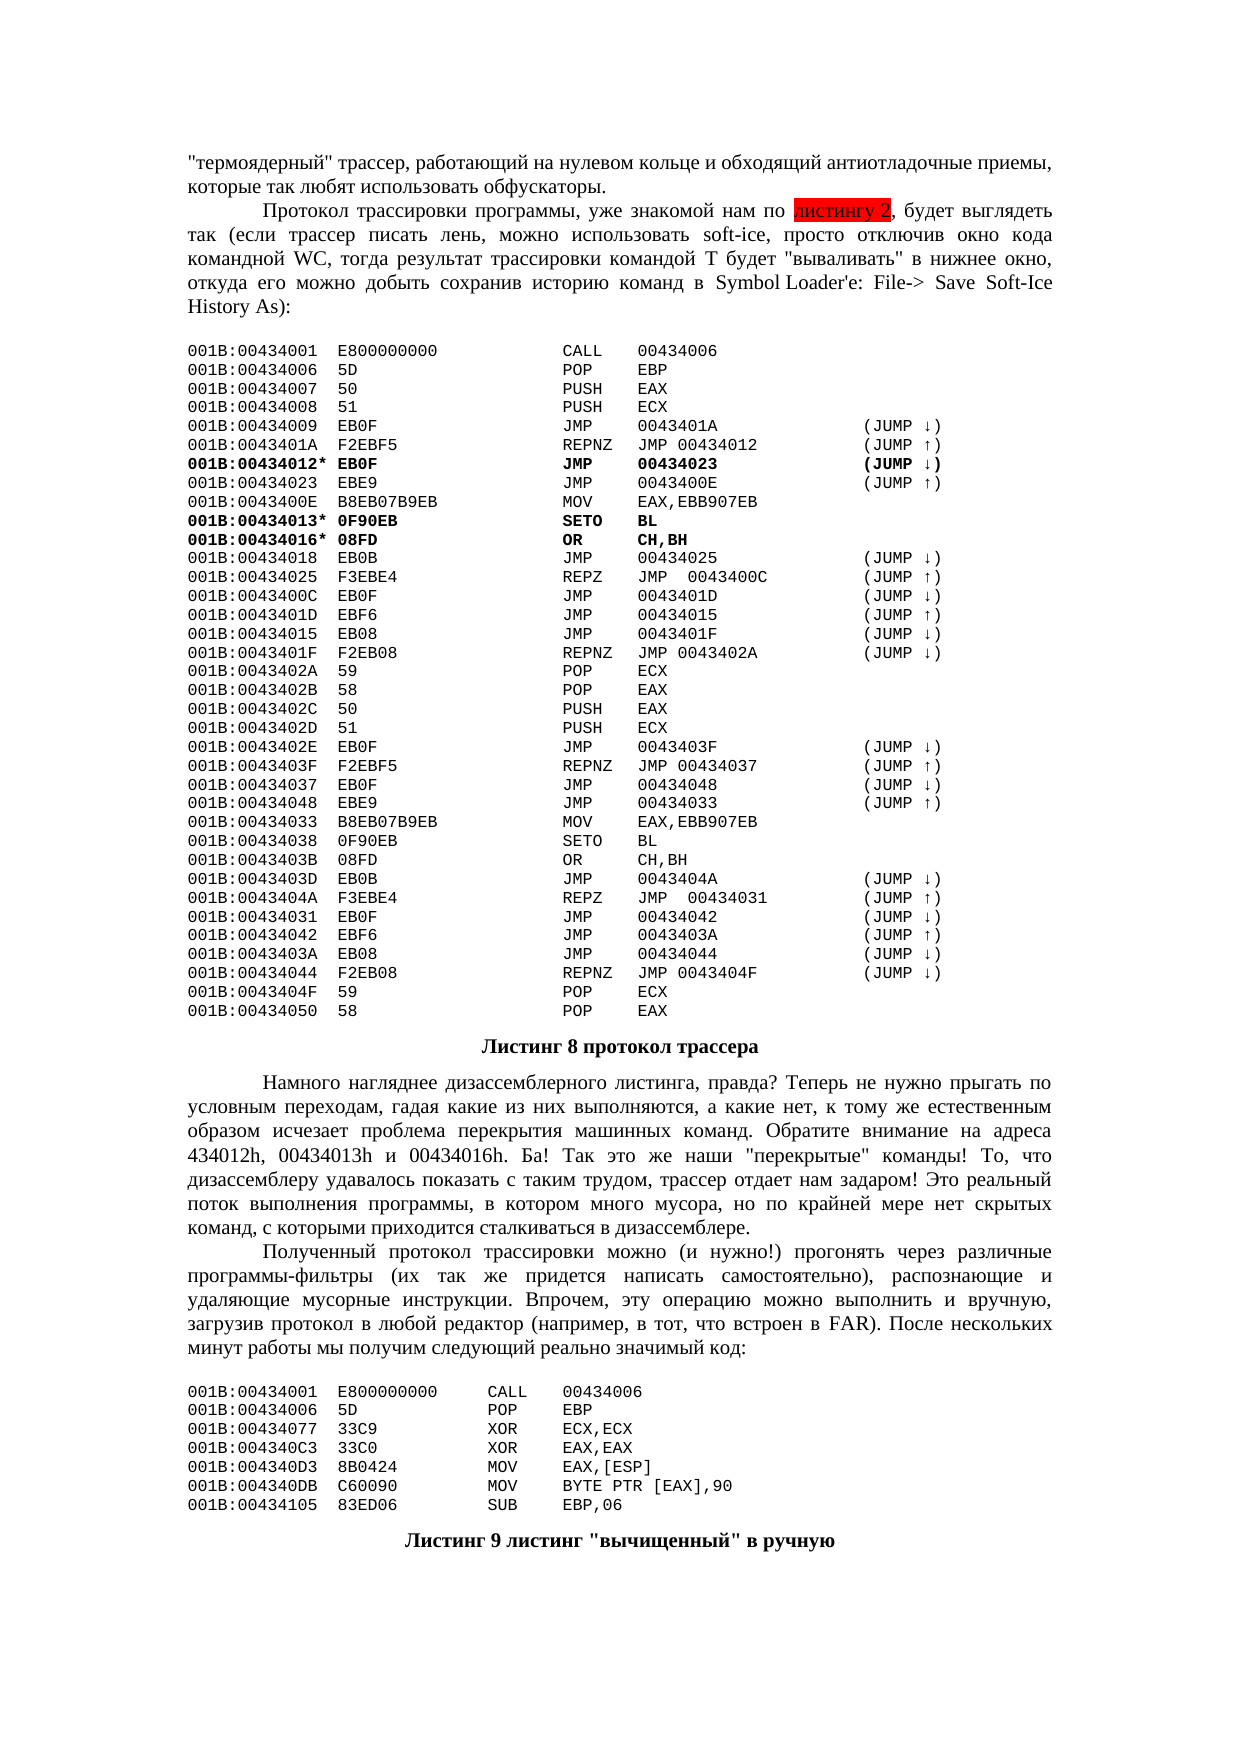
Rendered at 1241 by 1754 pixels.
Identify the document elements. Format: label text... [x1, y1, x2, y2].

text 001B:00434044 F2EB08 REPNZ JMP 0043404F (JUMP ↓) [187, 965, 1053, 983]
text 001B:00434016* 08FD OR CH,BH [187, 531, 1053, 550]
text Намного нагляднее дизассемблерного листинга, правда? Теперь не нужно прыгать по условным переходам, гадая какие из них выполняются, а какие нет, к тому же естественным образом исчезает проблема перекрытия машинных команд. Обратите внимание на адреса 434012h, 00434013h и 00434016h. Ба! Так это же наши "перекрытые" команды! То, что дизассемблеру удавалось показать с таким трудом, трассер отдает нам задаром! Это реальный поток выполнения программы, в котором много мусора, но по крайней мере нет скрытых команд, с которыми приходится сталкиваться в дизассемблере. [187, 1070, 1053, 1239]
text 001B:00434006 5D POP EBP [187, 361, 1053, 380]
text 001B:00434037 EB0F JMP 00434048 (JUMP ↓) [187, 776, 1053, 795]
text 001B:0043402A 59 POP ECX [187, 663, 1053, 682]
text 001B:00434023 EBE9 JMP 0043400E (JUMP ↑) [187, 474, 1053, 493]
text 001B:00434006 5D POP EBP [187, 1402, 1053, 1421]
text 001B:00434038 0F90EB SETO BL [187, 833, 1053, 852]
text 001B:00434018 EB0B JMP 00434025 (JUMP ↓) [187, 550, 1053, 569]
text 001B:00434012* EB0F JMP 00434023 (JUMP ↓) [187, 456, 1053, 474]
text 001B:0043404F 59 POP ECX [187, 983, 1053, 1002]
text 001B:0043403A EB08 JMP 00434044 (JUMP ↓) [187, 946, 1053, 965]
text 001B:0043402C 50 PUSH EAX [187, 701, 1053, 719]
text 001B:0043400C EB0F JMP 0043401D (JUMP ↓) [187, 588, 1053, 606]
text 001B:00434031 EB0F JMP 00434042 (JUMP ↓) [187, 908, 1053, 927]
text 001B:00434001 E800000000 CALL 00434006 [187, 342, 1053, 361]
text 001B:0043401F F2EB08 REPNZ JMP 0043402A (JUMP ↓) [187, 644, 1053, 663]
text 001B:0043402D 51 PUSH ECX [187, 719, 1053, 738]
text Листинг 9 листинг "вычищенный" в ручную [187, 1528, 1053, 1552]
text 001B:004340C3 33C0 XOR EAX,EAX [187, 1440, 1053, 1458]
text 001B:0043401A F2EBF5 REPNZ JMP 00434012 (JUMP ↑) [187, 437, 1053, 456]
text 001B:004340DB C60090 MOV BYTE PTR [EAX],90 [187, 1477, 1053, 1496]
text 001B:0043403B 08FD OR CH,BH [187, 852, 1053, 870]
text 001B:0043402B 58 POP EAX [187, 682, 1053, 701]
text Протокол трассировки программы, уже знакомой нам по листингу 2, будет выглядеть так (если трассер писать лень, можно использовать soft-ice, просто отключив окно кода командной WC, тогда результат трассировки командой T будет "вываливать" в нижнее окно, откуда его можно добыть сохранив историю команд в Symbol Loader'е: File-> Save Soft-Ice History As): [187, 198, 1053, 318]
text 001B:00434105 83ED06 SUB EBP,06 [187, 1496, 1053, 1515]
text "термоядерный" трассер, работающий на нулевом кольце и обходящий антиотладочные приемы, которые так любят использовать обфускаторы. [187, 150, 1053, 198]
text 001B:0043404A F3EBE4 REPZ JMP 00434031 (JUMP ↑) [187, 889, 1053, 908]
text 001B:004340D3 8B0424 MOV EAX,[ESP] [187, 1458, 1053, 1477]
text 001B:0043402E EB0F JMP 0043403F (JUMP ↓) [187, 738, 1053, 757]
text 001B:0043401D EBF6 JMP 00434015 (JUMP ↑) [187, 606, 1053, 625]
text 001B:0043400E B8EB07B9EB MOV EAX,EBB907EB [187, 493, 1053, 512]
text 001B:00434042 EBF6 JMP 0043403A (JUMP ↑) [187, 927, 1053, 946]
text 001B:00434033 B8EB07B9EB MOV EAX,EBB907EB [187, 814, 1053, 833]
text 001B:00434077 33C9 XOR ECX,ECX [187, 1421, 1053, 1440]
text 001B:00434050 58 POP EAX [187, 1002, 1053, 1021]
text 001B:00434048 EBE9 JMP 00434033 (JUMP ↑) [187, 795, 1053, 814]
text 001B:00434009 EB0F JMP 0043401A (JUMP ↓) [187, 418, 1053, 437]
text Полученный протокол трассировки можно (и нужно!) прогонять через различные программы-фильтры (их так же придется написать самостоятельно), распознающие и удаляющие мусорные инструкции. Впрочем, эту операцию можно выполнить и вручную, загрузив протокол в любой редактор (например, в тот, что встроен в FAR). После нескольких минут работы мы получим следующий реально значимый код: [187, 1239, 1053, 1359]
text 001B:0043403D EB0B JMP 0043404A (JUMP ↓) [187, 870, 1053, 889]
text 001B:00434008 51 PUSH ECX [187, 399, 1053, 418]
text 001B:00434015 EB08 JMP 0043401F (JUMP ↓) [187, 625, 1053, 644]
text 001B:0043403F F2EBF5 REPNZ JMP 00434037 (JUMP ↑) [187, 757, 1053, 776]
text 001B:00434025 F3EBE4 REPZ JMP 0043400C (JUMP ↑) [187, 569, 1053, 588]
text Листинг 8 протокол трассера [187, 1034, 1053, 1058]
text 001B:00434013* 0F90EB SETO BL [187, 512, 1053, 531]
text 001B:00434007 50 PUSH EAX [187, 380, 1053, 399]
text 001B:00434001 E800000000 CALL 00434006 [187, 1383, 1053, 1402]
